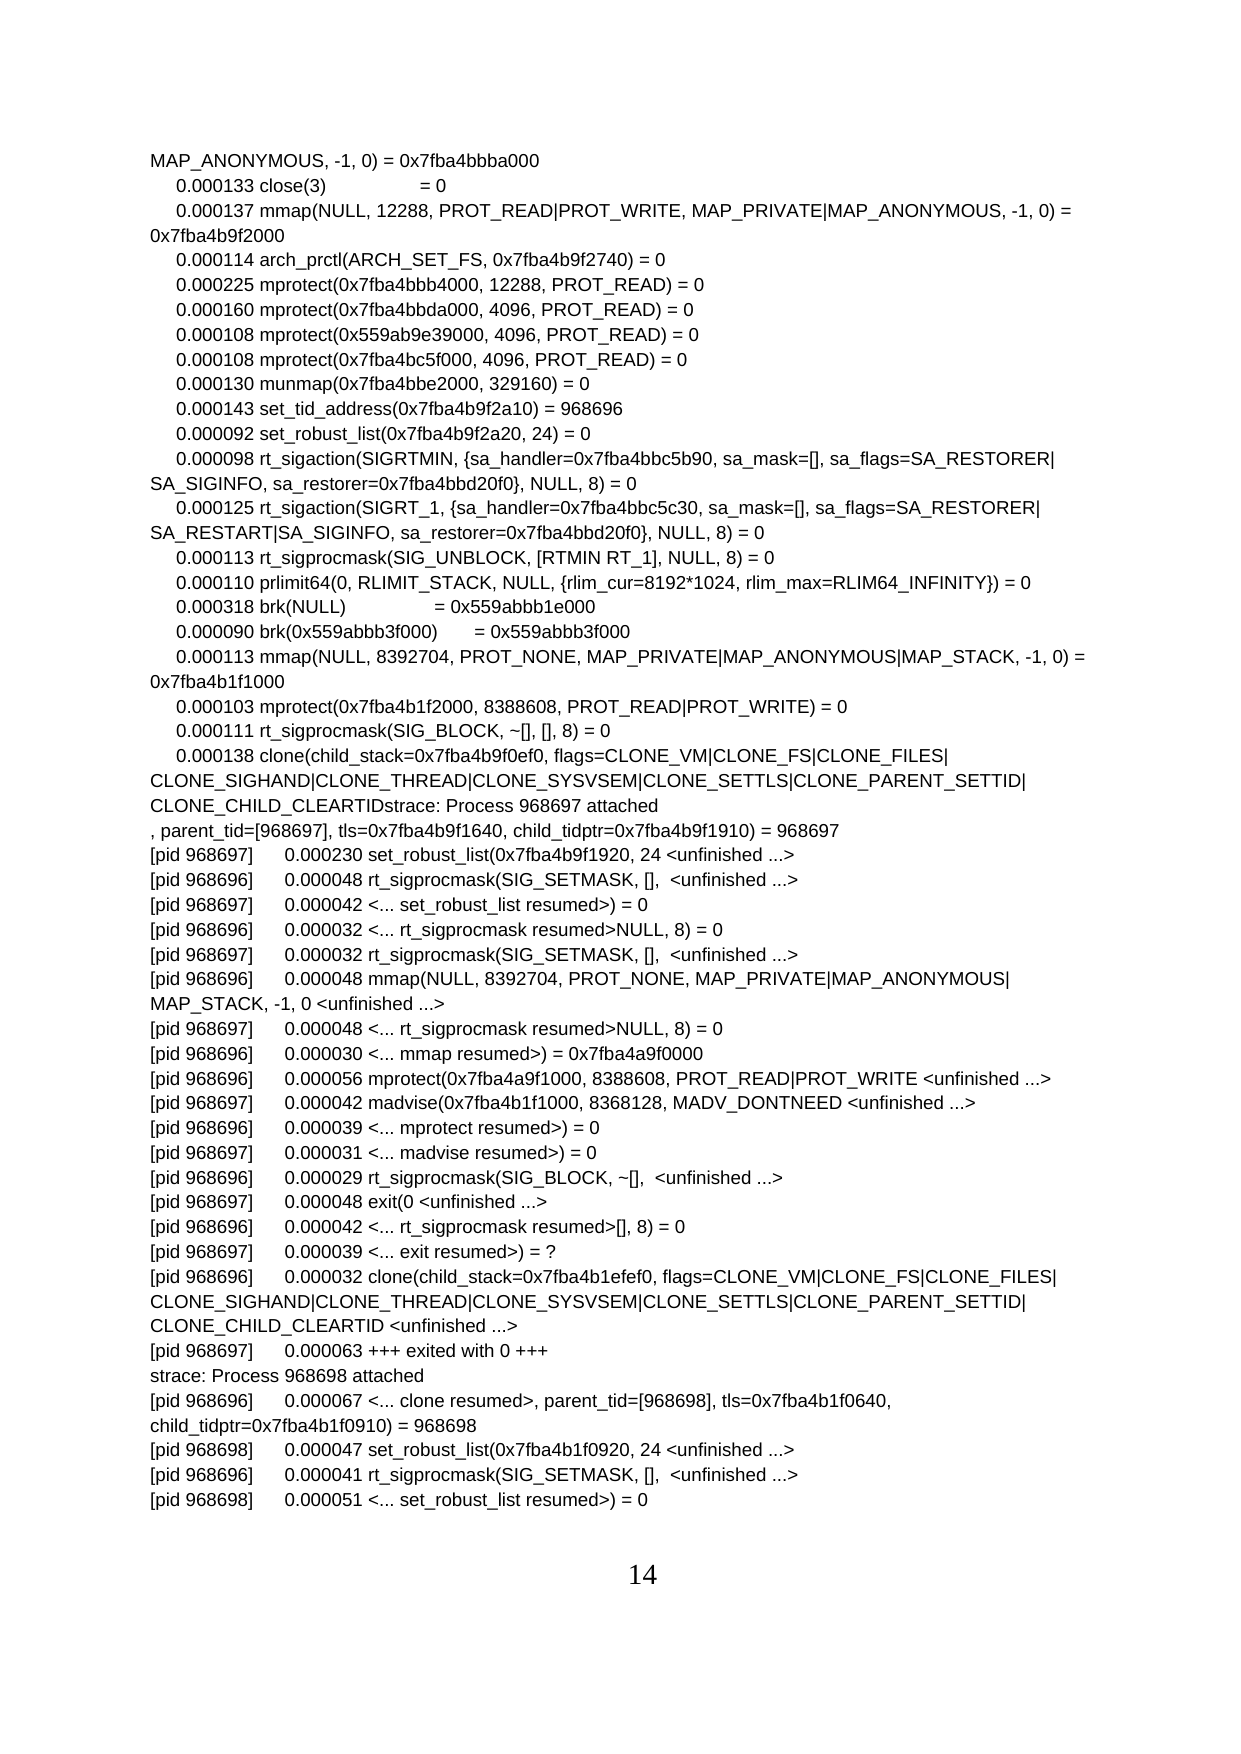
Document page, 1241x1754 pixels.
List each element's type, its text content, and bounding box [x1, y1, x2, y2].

text 0.000098 rt_sigaction(SIGRTMIN, {sa_handler=0x7fba4bbc5b90, sa_mask=[], sa_flags=SA_RESTORER|SA_SIGINFO, sa_restorer=0x7fba4bbd20f0}, NULL, 8) = 0 [150, 447, 1091, 494]
text 0.000318 brk(NULL) = 0x559abbb1e000 [150, 596, 1091, 618]
text 0.000125 rt_sigaction(SIGRT_1, {sa_handler=0x7fba4bbc5c30, sa_mask=[], sa_flags=SA_RESTORER|SA_RESTART|SA_SIGINFO, sa_restorer=0x7fba4bbd20f0}, NULL, 8) = 0 [150, 497, 1091, 543]
text 0.000160 mprotect(0x7fba4bbda000, 4096, PROT_READ) = 0 [150, 299, 1091, 320]
text [pid 968697] 0.000032 rt_sigprocmask(SIG_SETMASK, [], <unfinished ...> [150, 943, 1091, 965]
text 0.000143 set_tid_address(0x7fba4b9f2a10) = 968696 [150, 398, 1091, 419]
text [pid 968696] 0.000032 clone(child_stack=0x7fba4b1efef0, flags=CLONE_VM|CLONE_FS|CLONE_FILES|CLONE_SIGHAND|CLONE_THREAD|CLONE_SYSVSEM|CLONE_SETTLS|CLONE_PARENT_SETTID|CLONE_CHILD_CLEARTID <unfinished ...> [150, 1266, 1091, 1337]
text MAP_ANONYMOUS, -1, 0) = 0x7fba4bbba000 [150, 150, 1091, 172]
text [pid 968696] 0.000030 <... mmap resumed>) = 0x7fba4a9f0000 [150, 1042, 1091, 1064]
text [pid 968696] 0.000032 <... rt_sigprocmask resumed>NULL, 8) = 0 [150, 918, 1091, 940]
text strace: Process 968698 attached [150, 1365, 1091, 1386]
text 0.000090 brk(0x559abbb3f000) = 0x559abbb3f000 [150, 621, 1091, 643]
text 0.000138 clone(child_stack=0x7fba4b9f0ef0, flags=CLONE_VM|CLONE_FS|CLONE_FILES|CLONE_SIGHAND|CLONE_THREAD|CLONE_SYSVSEM|CLONE_SETTLS|CLONE_PARENT_SETTID|CLONE_CHILD_CLEARTIDstrace: Process 968697 attached [150, 745, 1091, 816]
text [pid 968696] 0.000041 rt_sigprocmask(SIG_SETMASK, [], <unfinished ...> [150, 1464, 1091, 1486]
text [pid 968696] 0.000029 rt_sigprocmask(SIG_BLOCK, ~[], <unfinished ...> [150, 1166, 1091, 1188]
text 0.000114 arch_prctl(ARCH_SET_FS, 0x7fba4b9f2740) = 0 [150, 249, 1091, 271]
text [pid 968697] 0.000230 set_robust_list(0x7fba4b9f1920, 24 <unfinished ...> [150, 844, 1091, 866]
text 0.000130 munmap(0x7fba4bbe2000, 329160) = 0 [150, 373, 1091, 395]
text [pid 968696] 0.000067 <... clone resumed>, parent_tid=[968698], tls=0x7fba4b1f0640, child_tidptr=0x7fba4b1f0910) = 968698 [150, 1389, 1091, 1436]
text [pid 968696] 0.000039 <... mprotect resumed>) = 0 [150, 1117, 1091, 1138]
text [pid 968696] 0.000048 mmap(NULL, 8392704, PROT_NONE, MAP_PRIVATE|MAP_ANONYMOUS|MAP_STACK, -1, 0 <unfinished ...> [150, 968, 1091, 1014]
text , parent_tid=[968697], tls=0x7fba4b9f1640, child_tidptr=0x7fba4b9f1910) = 968697 [150, 819, 1091, 841]
text 0.000108 mprotect(0x559ab9e39000, 4096, PROT_READ) = 0 [150, 323, 1091, 345]
text 0.000111 rt_sigprocmask(SIG_BLOCK, ~[], [], 8) = 0 [150, 720, 1091, 742]
text 0.000110 prlimit64(0, RLIMIT_STACK, NULL, {rlim_cur=8192*1024, rlim_max=RLIM64_INFINITY}) = 0 [150, 571, 1091, 593]
text 0.000113 rt_sigprocmask(SIG_UNBLOCK, [RTMIN RT_1], NULL, 8) = 0 [150, 547, 1091, 568]
text [pid 968697] 0.000048 <... rt_sigprocmask resumed>NULL, 8) = 0 [150, 1018, 1091, 1039]
text [pid 968697] 0.000031 <... madvise resumed>) = 0 [150, 1142, 1091, 1163]
text [pid 968697] 0.000048 exit(0 <unfinished ...> [150, 1191, 1091, 1213]
text 0.000225 mprotect(0x7fba4bbb4000, 12288, PROT_READ) = 0 [150, 274, 1091, 296]
text [pid 968696] 0.000048 rt_sigprocmask(SIG_SETMASK, [], <unfinished ...> [150, 869, 1091, 891]
text [pid 968697] 0.000039 <... exit resumed>) = ? [150, 1241, 1091, 1262]
text 0.000108 mprotect(0x7fba4bc5f000, 4096, PROT_READ) = 0 [150, 348, 1091, 370]
text 0.000103 mprotect(0x7fba4b1f2000, 8388608, PROT_READ|PROT_WRITE) = 0 [150, 695, 1091, 717]
text [pid 968698] 0.000051 <... set_robust_list resumed>) = 0 [150, 1489, 1091, 1510]
text [pid 968696] 0.000056 mprotect(0x7fba4a9f1000, 8388608, PROT_READ|PROT_WRITE <unfinished ...> [150, 1067, 1091, 1089]
text 0.000113 mmap(NULL, 8392704, PROT_NONE, MAP_PRIVATE|MAP_ANONYMOUS|MAP_STACK, -1, 0) = 0x7fba4b1f1000 [150, 646, 1091, 692]
text [pid 968697] 0.000042 <... set_robust_list resumed>) = 0 [150, 894, 1091, 915]
text 0.000092 set_robust_list(0x7fba4b9f2a20, 24) = 0 [150, 423, 1091, 444]
text [pid 968698] 0.000047 set_robust_list(0x7fba4b1f0920, 24 <unfinished ...> [150, 1439, 1091, 1461]
text 0.000133 close(3) = 0 [150, 175, 1091, 196]
text [pid 968696] 0.000042 <... rt_sigprocmask resumed>[], 8) = 0 [150, 1216, 1091, 1238]
text [pid 968697] 0.000063 +++ exited with 0 +++ [150, 1340, 1091, 1362]
text [pid 968697] 0.000042 madvise(0x7fba4b1f1000, 8368128, MADV_DONTNEED <unfinished ...> [150, 1092, 1091, 1114]
text 0.000137 mmap(NULL, 12288, PROT_READ|PROT_WRITE, MAP_PRIVATE|MAP_ANONYMOUS, -1, 0) = 0x7fba4b9f2000 [150, 199, 1091, 246]
